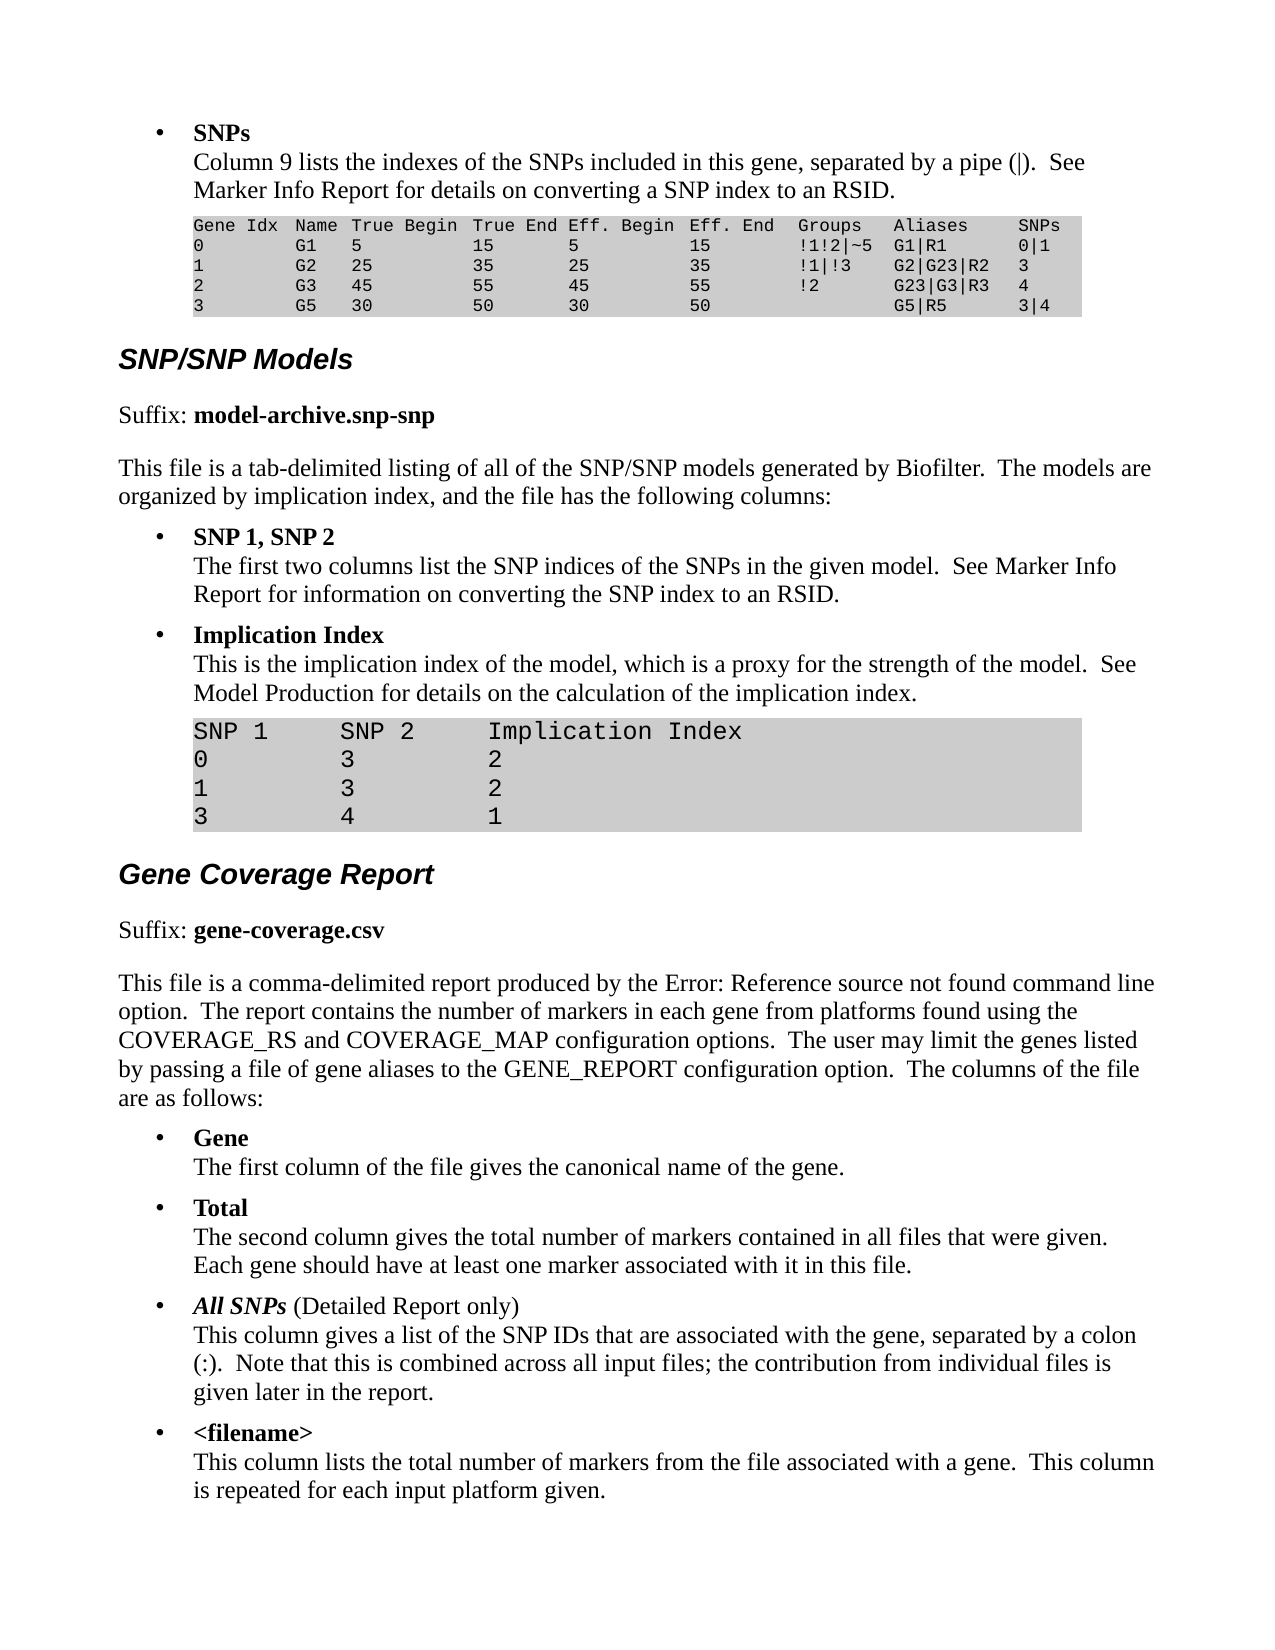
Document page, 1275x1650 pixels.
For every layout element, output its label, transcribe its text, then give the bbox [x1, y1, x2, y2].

subtitle SNP/SNP Models [118, 342, 1157, 375]
list Total The second column gives the total number of markers contained in all files that were given. Each gene should have at least one marker associated with it in this file. [156, 1193, 1157, 1279]
list Gene The first column of the file gives the canonical name of the gene. [156, 1123, 1157, 1181]
text Suffix: gene-coverage.csv [118, 915, 1157, 944]
list SNP 1, SNP 2 The first two columns list the SNP indices of the SNPs in the given model. See Marker Info Report for information on converting the SNP index to an RSID. [156, 522, 1157, 608]
text 2 G3 45 55 45 55 !2 G23|G3|R3 4 [193, 277, 1082, 297]
text 0 G1 5 15 5 15 !1!2|~5 G1|R1 0|1 [193, 236, 1082, 257]
text Suffix: model-archive.snp-snp [118, 400, 1157, 429]
text 1 3 2 [193, 775, 1082, 803]
text This file is a tab-delimited listing of all of the SNP/SNP models generated by Biofilter. The models are organized by implication index, and the file has the following columns: [118, 453, 1157, 510]
list <filename> This column lists the total number of markers from the file associated with a gene. This column is repeated for each input platform given. [156, 1418, 1157, 1504]
text Gene Idx Name True Begin True End Eff. Begin Eff. End Groups Aliases SNPs [193, 216, 1082, 236]
text SNP 1 SNP 2 Implication Index [193, 718, 1082, 747]
list SNPs Column 9 lists the indexes of the SNPs included in this gene, separated by a pipe (|). See Marker Info Report for details on converting a SNP index to an RSID. [156, 118, 1157, 204]
subtitle Gene Coverage Report [118, 857, 1157, 890]
text 3 G5 30 50 30 50 G5|R5 3|4 [193, 297, 1082, 317]
text 1 G2 25 35 25 35 !1|!3 G2|G23|R2 3 [193, 257, 1082, 277]
list Implication Index This is the implication index of the model, which is a proxy for the strength of the model. See Model Production for details on the calculation of the implication index. [156, 620, 1157, 707]
text 3 4 1 [193, 803, 1082, 832]
text 0 3 2 [193, 747, 1082, 775]
text This file is a comma-delimited report produced by the Error: Reference source not found command line option. The report contains the number of markers in each gene from platforms found using the COVERAGE_RS and COVERAGE_MAP configuration options. The user may limit the genes listed by passing a file of gene aliases to the GENE_REPORT configuration option. The columns of the file are as follows: [118, 968, 1157, 1111]
list All SNPs (Detailed Report only) This column gives a list of the SNP IDs that are associated with the gene, separated by a colon (:). Note that this is combined across all input files; the contribution from individual files is given later in the report. [156, 1291, 1157, 1406]
